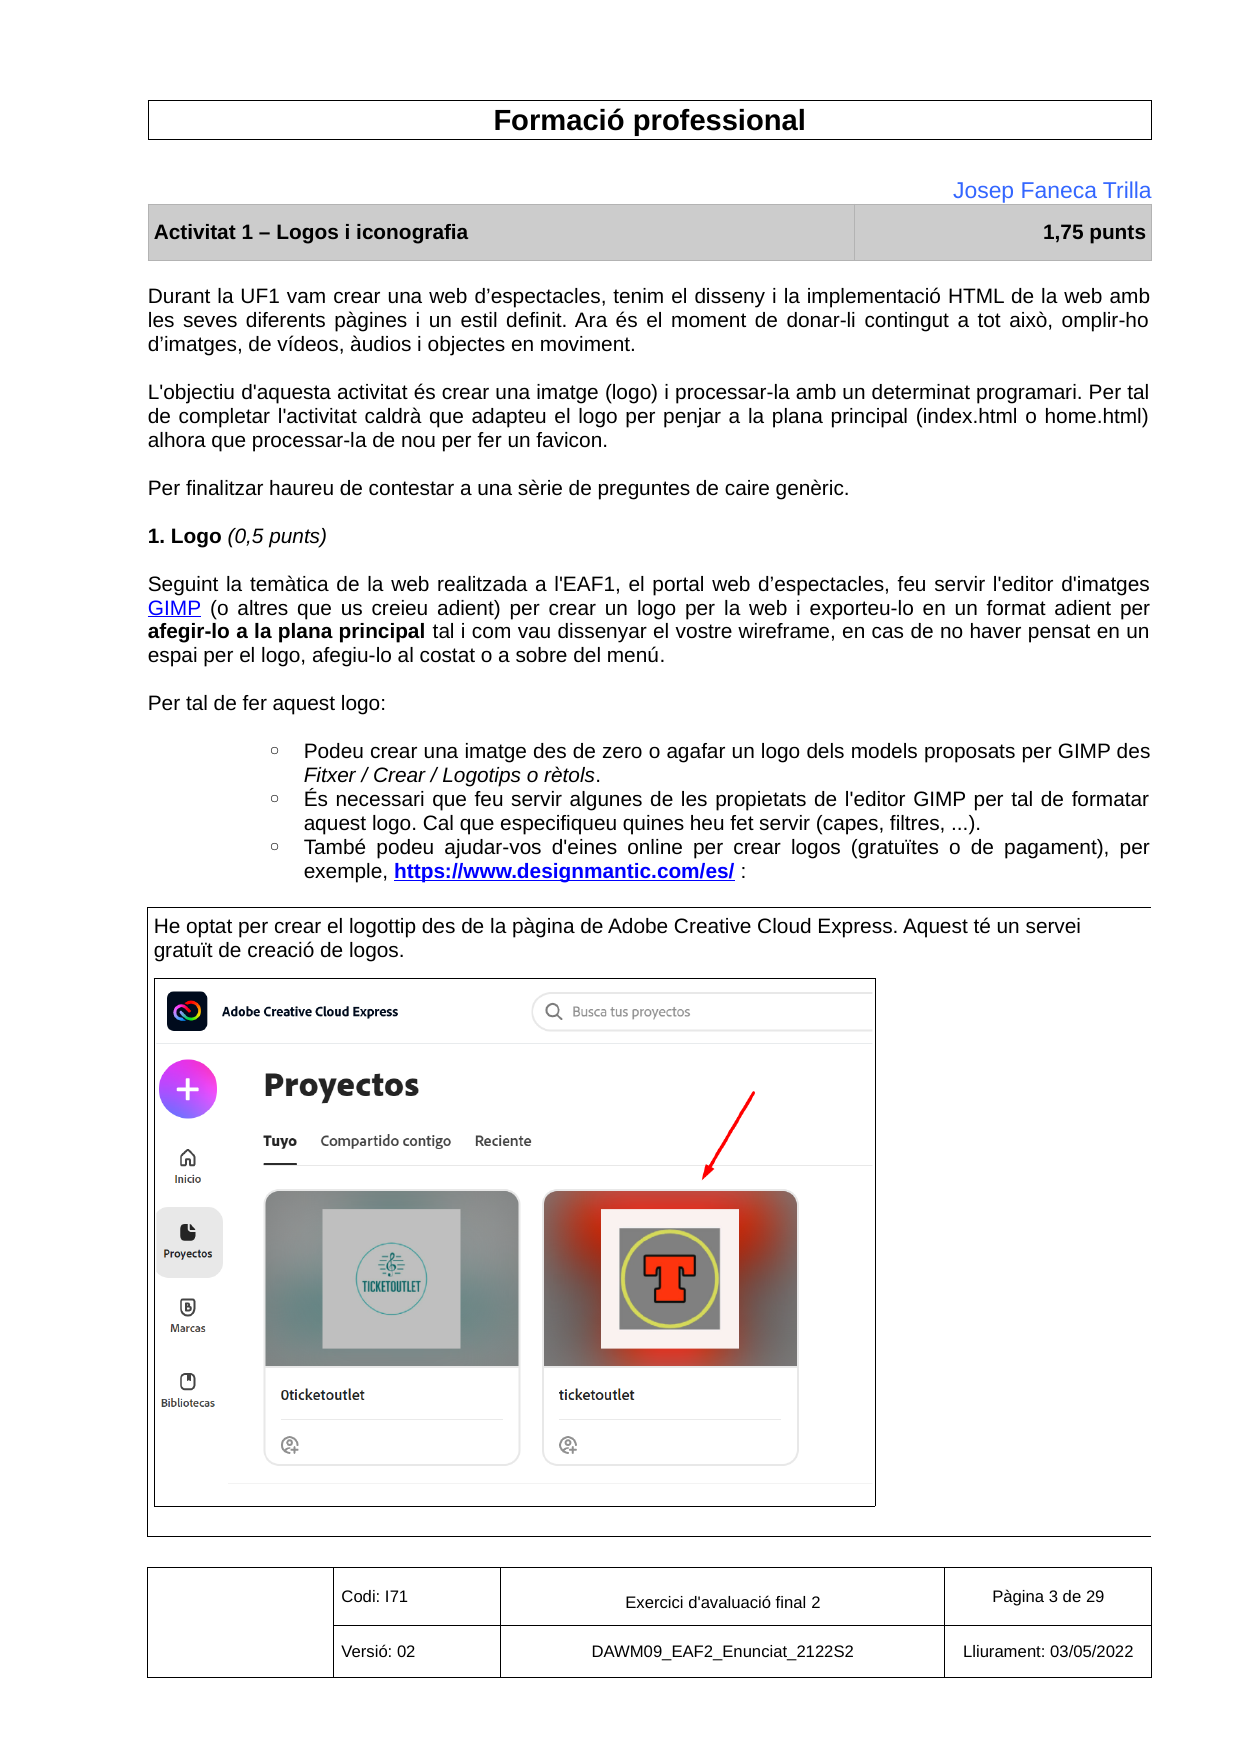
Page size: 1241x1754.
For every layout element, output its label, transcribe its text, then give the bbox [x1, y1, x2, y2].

text Durant la UF1 vam crear una web d’espectacles, tenim el disseny i la implementació HTML de la web amb les seves diferents pàgines i un estil definit. Ara és el moment de donar-li contingut a tot això, omplir-ho d’imatges, de vídeos, àudios i objectes en moviment. [148, 284, 1151, 356]
text Per tal de fer aquest logo: [148, 691, 1151, 715]
text L'objectiu d'aquesta activitat és crear una imatge (logo) i processar-la amb un determinat programari. Per tal de completar l'activitat caldrà que adapteu el logo per penjar a la plana principal (index.html o home.html) alhora que processar-la de nou per fer un favicon. [148, 380, 1151, 452]
picture [156, 981, 873, 1504]
table_header He optat per crear el logottip des de la pàgina de Adobe Creative Cloud Express. Aquest té un servei gratuït de creació de logos. [148, 908, 1151, 1536]
list És necessari que feu servir algunes de les propietats de l'editor GIMP per tal de formatar aquest logo. Cal que especifiqueu quines heu fet servir (capes, filtres, ...). [266, 787, 1151, 835]
list També podeu ajudar-vos d'eines online per crear logos (gratuïtes o de pagament), per exemple, https://www.designmantic.com/es/ : [266, 835, 1151, 883]
text 1. Logo (0,5 punts) [148, 523, 1151, 547]
table_header Activitat 1 – Logos i iconografia [149, 205, 854, 260]
text Seguint la temàtica de la web realitzada a l'EAF1, el portal web d’espectacles, feu servir l'editor d'imatges GIMP (o altres que us creieu adient) per crear un logo per la web i exporteu-lo en un format adient per afegir-lo a la plana principal tal i com vau dissenyar el vostre wireframe, en cas de no haver pensat en un espai per el logo, afegiu-lo al costat o a sobre del menú. [148, 571, 1151, 667]
text Per finalitzar haureu de contestar a una sèrie de preguntes de caire genèric. [148, 476, 1151, 499]
list Podeu crear una imatge des de zero o agafar un logo dels models proposats per GIMP des Fitxer / Crear / Logotips o rètols. [266, 739, 1151, 787]
table_header 1,75 punts [855, 205, 1151, 260]
